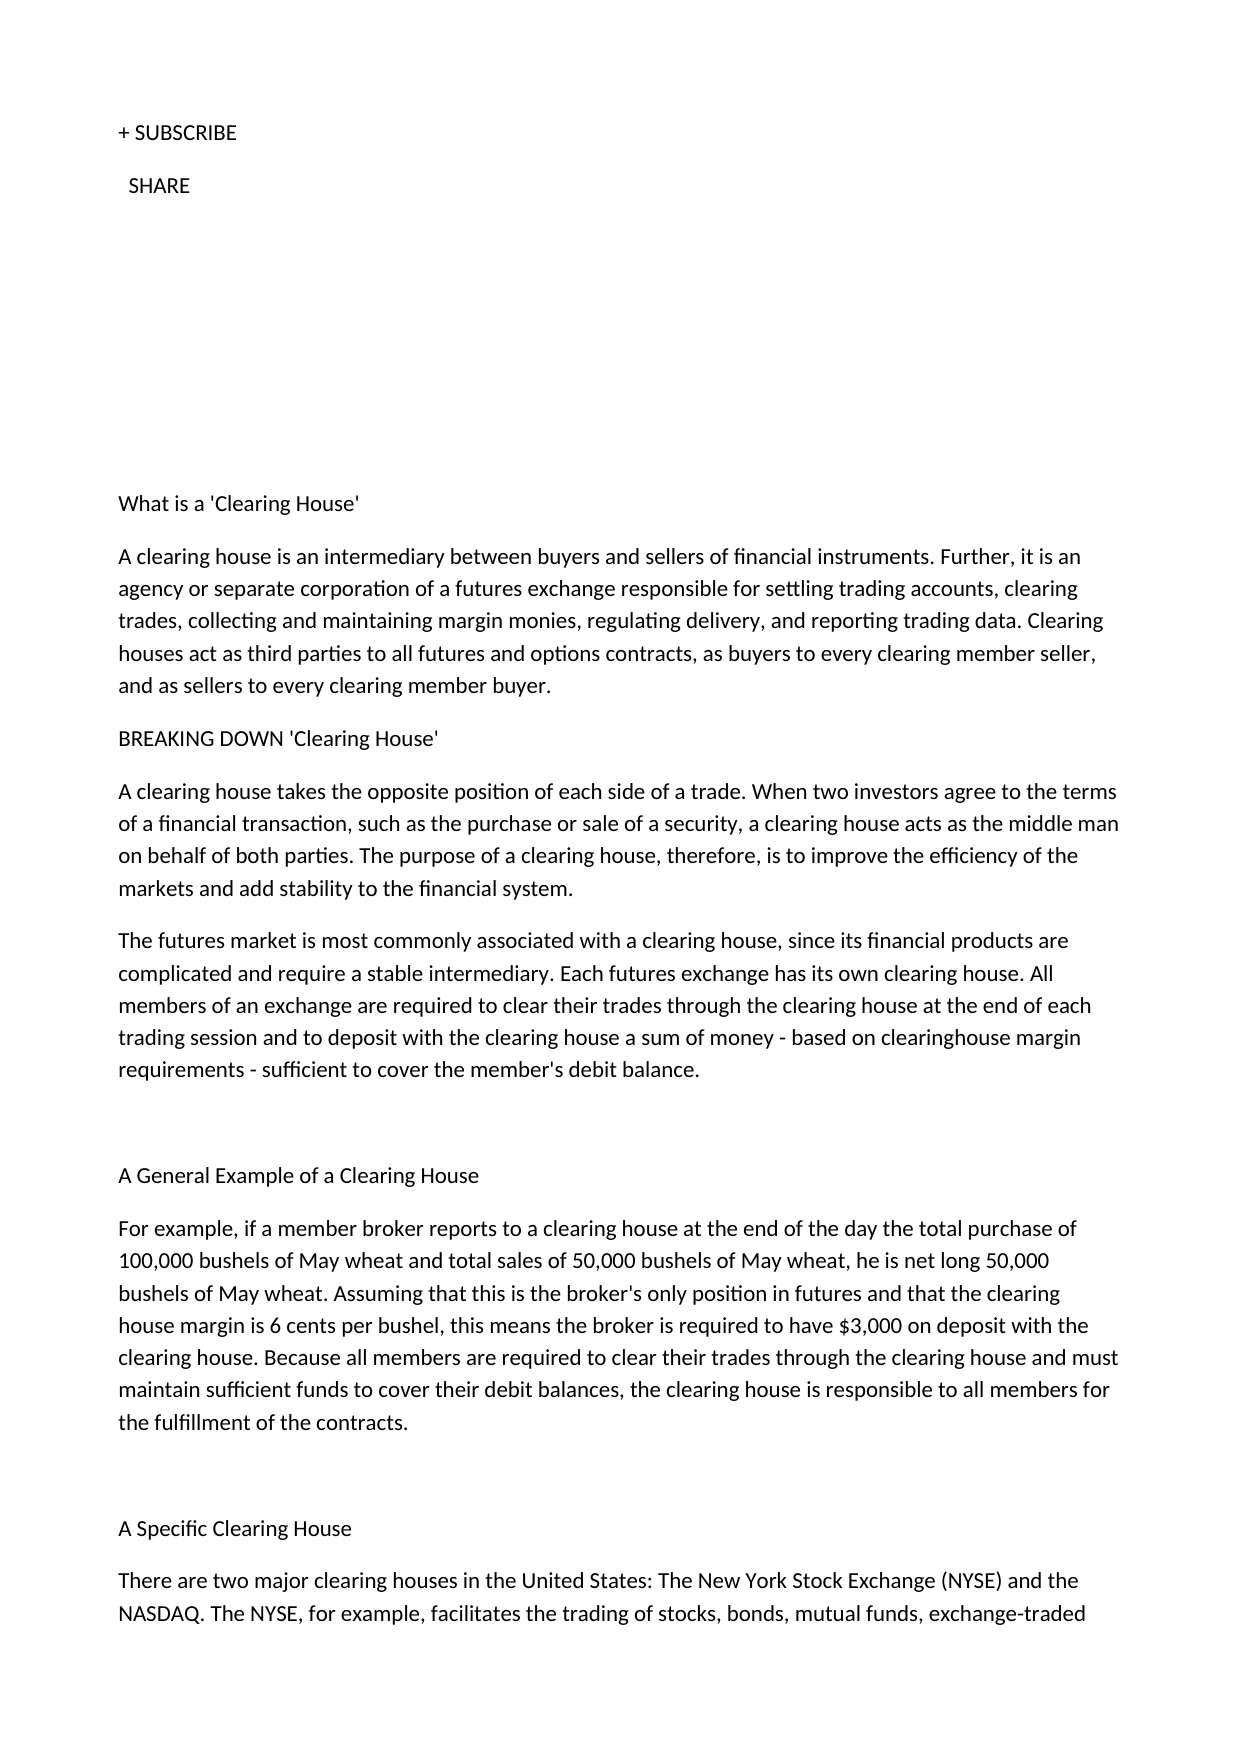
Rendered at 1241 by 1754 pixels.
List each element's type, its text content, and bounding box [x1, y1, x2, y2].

text The futures market is most commonly associated with a clearing house, since its financial products are complicated and require a stable intermediary. Each futures exchange has its own clearing house. All members of an exchange are required to clear their trades through the clearing house at the end of each trading session and to deposit with the clearing house a sum of money - based on clearinghouse margin requirements - sufficient to cover the member's debit balance. [118, 927, 1122, 1083]
text BREAKING DOWN 'Clearing House' [118, 724, 1122, 752]
text What is a 'Clearing House' [118, 489, 1122, 517]
text A Specific Clearing House [118, 1514, 1122, 1542]
text + SUBSCRIBE [118, 118, 1122, 146]
text SHARE [118, 171, 1122, 199]
text There are two major clearing houses in the United States: The New York Stock Exchange (NYSE) and the NASDAQ. The NYSE, for example, facilitates the trading of stocks, bonds, mutual funds, exchange-traded [118, 1567, 1122, 1627]
text A clearing house takes the opposite position of each side of a trade. When two investors agree to the terms of a financial transaction, such as the purchase or sale of a security, a clearing house acts as the middle man on behalf of both parties. The purpose of a clearing house, therefore, is to improve the efficiency of the markets and add stability to the financial system. [118, 777, 1122, 902]
text A clearing house is an intermediary between buyers and sellers of financial instruments. Further, it is an agency or separate corporation of a futures exchange responsible for settling trading accounts, clearing trades, collecting and maintaining margin monies, regulating delivery, and reporting trading data. Clearing houses act as third parties to all futures and options contracts, as buyers to every clearing member seller, and as sellers to every clearing member buyer. [118, 542, 1122, 699]
text For example, if a member broker reports to a clearing house at the end of the day the total purchase of 100,000 bushels of May wheat and total sales of 50,000 bushels of May wheat, he is net long 50,000 bushels of May wheat. Assuming that this is the broker's only position in futures and that the clearing house margin is 6 cents per bushel, this means the broker is required to have $3,000 on deposit with the clearing house. Because all members are required to clear their trades through the clearing house and must maintain sufficient funds to cover their debit balances, the clearing house is responsible to all members for the fulfillment of the contracts. [118, 1214, 1122, 1436]
text A General Example of a Clearing House [118, 1161, 1122, 1189]
